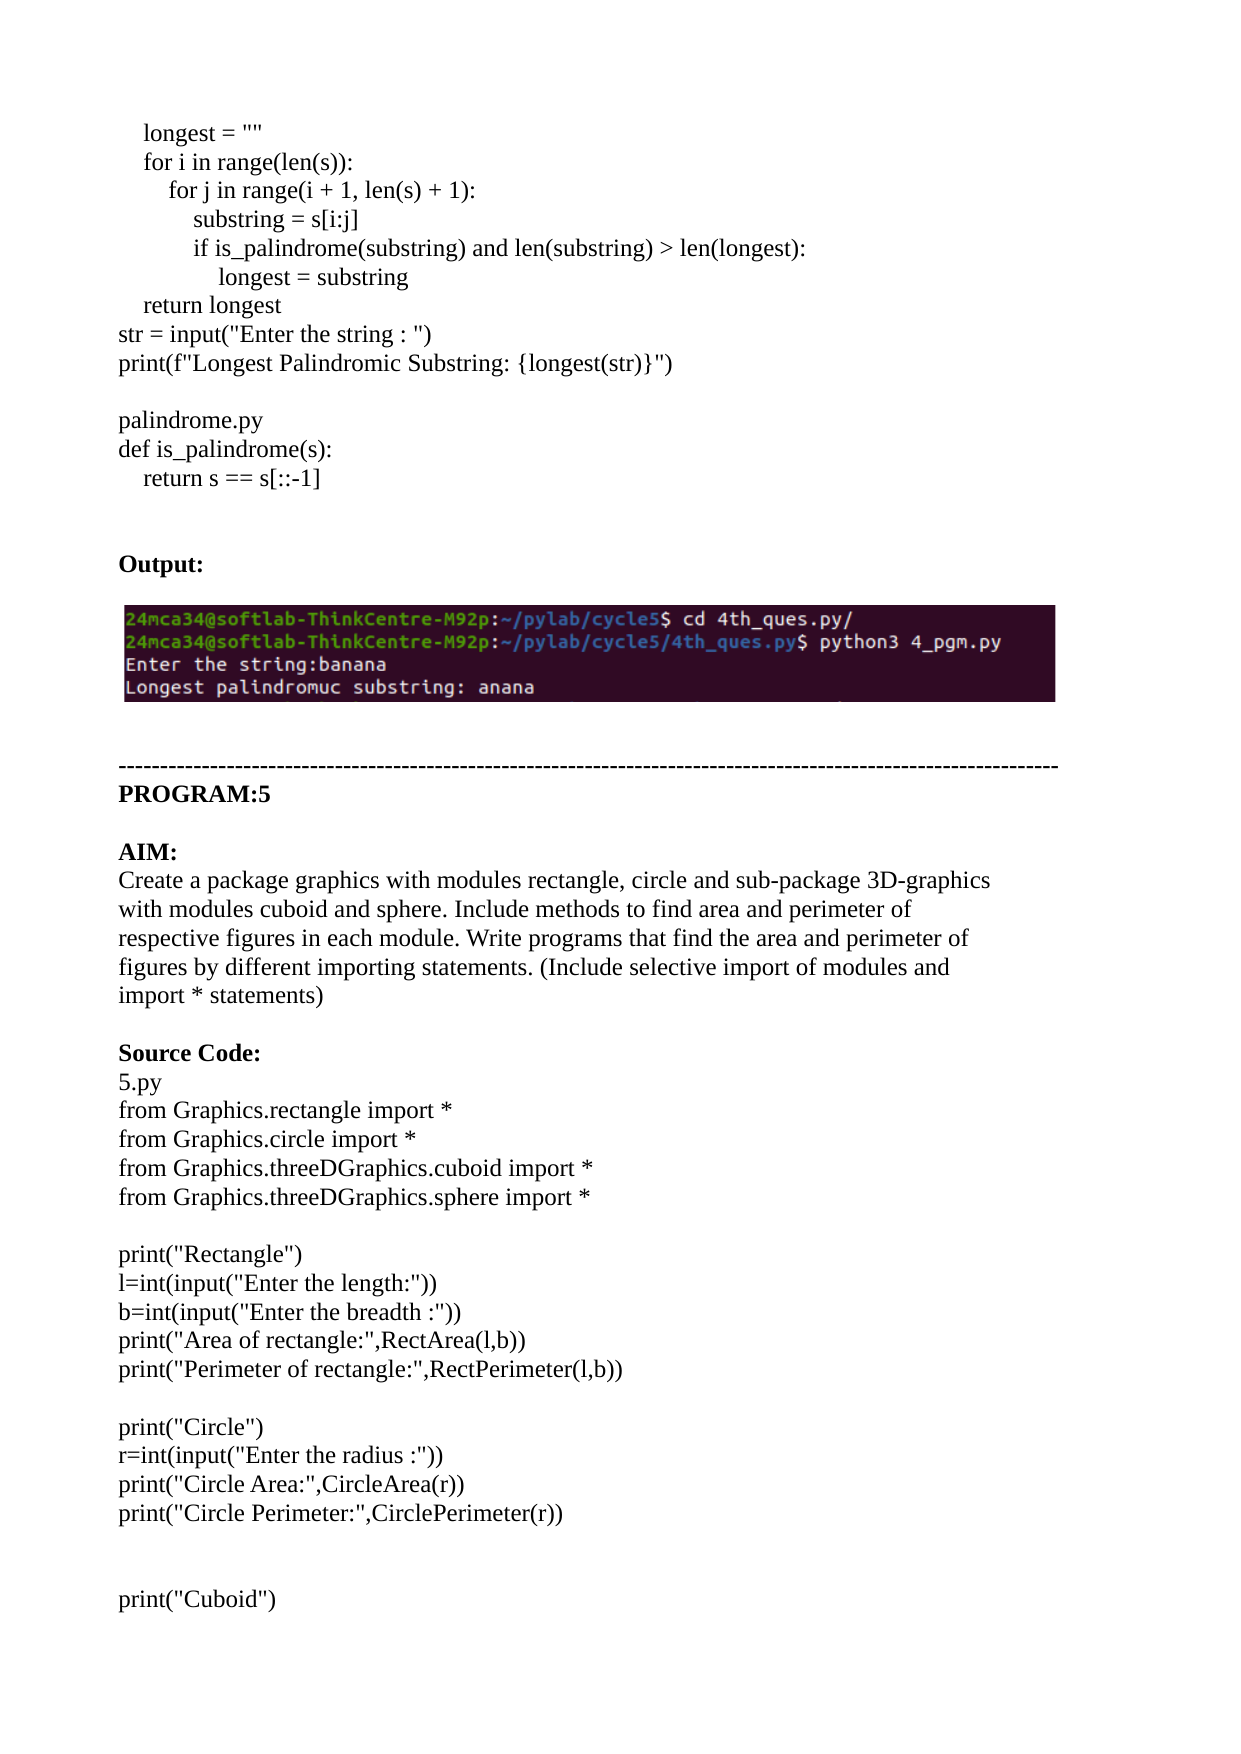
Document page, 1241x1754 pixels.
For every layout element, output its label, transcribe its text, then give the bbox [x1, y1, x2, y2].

text with modules cuboid and sphere. Include methods to find area and perimeter of [118, 894, 1122, 923]
text print("Perimeter of rectangle:",RectPerimeter(l,b)) [118, 1354, 1122, 1383]
text from Graphics.circle import * [118, 1124, 1122, 1153]
text import * statements) [118, 981, 1122, 1009]
text respective figures in each module. Write programs that find the area and perimeter of [118, 923, 1122, 952]
text print("Circle") [118, 1412, 1122, 1441]
text for i in range(len(s)): [118, 147, 1122, 176]
text print("Cuboid") [118, 1584, 1122, 1613]
text longest = "" [118, 118, 1122, 147]
text Source Code: [118, 1038, 1122, 1067]
text substring = s[i:j] [118, 204, 1122, 233]
text palindrome.py [118, 406, 1122, 434]
text if is_palindrome(substring) and len(substring) > len(longest): [118, 233, 1122, 262]
text Output: [118, 549, 1122, 578]
text b=int(input("Enter the breadth :")) [118, 1297, 1122, 1326]
text print("Circle Perimeter:",CirclePerimeter(r)) [118, 1498, 1122, 1527]
text -----------------------------------------------------------------------------------------------------------------PROGRAM:5 [118, 751, 1122, 808]
text str = input("Enter the string : ") [118, 319, 1122, 348]
text longest = substring [118, 262, 1122, 291]
text print("Rectangle") [118, 1239, 1122, 1268]
text from Graphics.threeDGraphics.cuboid import * [118, 1153, 1122, 1182]
text return longest [118, 291, 1122, 319]
text print("Circle Area:",CircleArea(r)) [118, 1469, 1122, 1498]
text for j in range(i + 1, len(s) + 1): [118, 176, 1122, 204]
text figures by different importing statements. (Include selective import of modules and [118, 952, 1122, 981]
text l=int(input("Enter the length:")) [118, 1268, 1122, 1297]
text def is_palindrome(s): [118, 434, 1122, 463]
text AIM: [118, 837, 1122, 866]
text r=int(input("Enter the radius :")) [118, 1441, 1122, 1469]
text return s == s[::-1] [118, 463, 1122, 492]
text print(f"Longest Palindromic Substring: {longest(str)}") [118, 348, 1122, 377]
text from Graphics.rectangle import * [118, 1096, 1122, 1124]
text print("Area of rectangle:",RectArea(l,b)) [118, 1326, 1122, 1354]
text from Graphics.threeDGraphics.sphere import * [118, 1182, 1122, 1211]
text 5.py [118, 1067, 1122, 1096]
text Create a package graphics with modules rectangle, circle and sub-package 3D-graphics [118, 866, 1122, 894]
